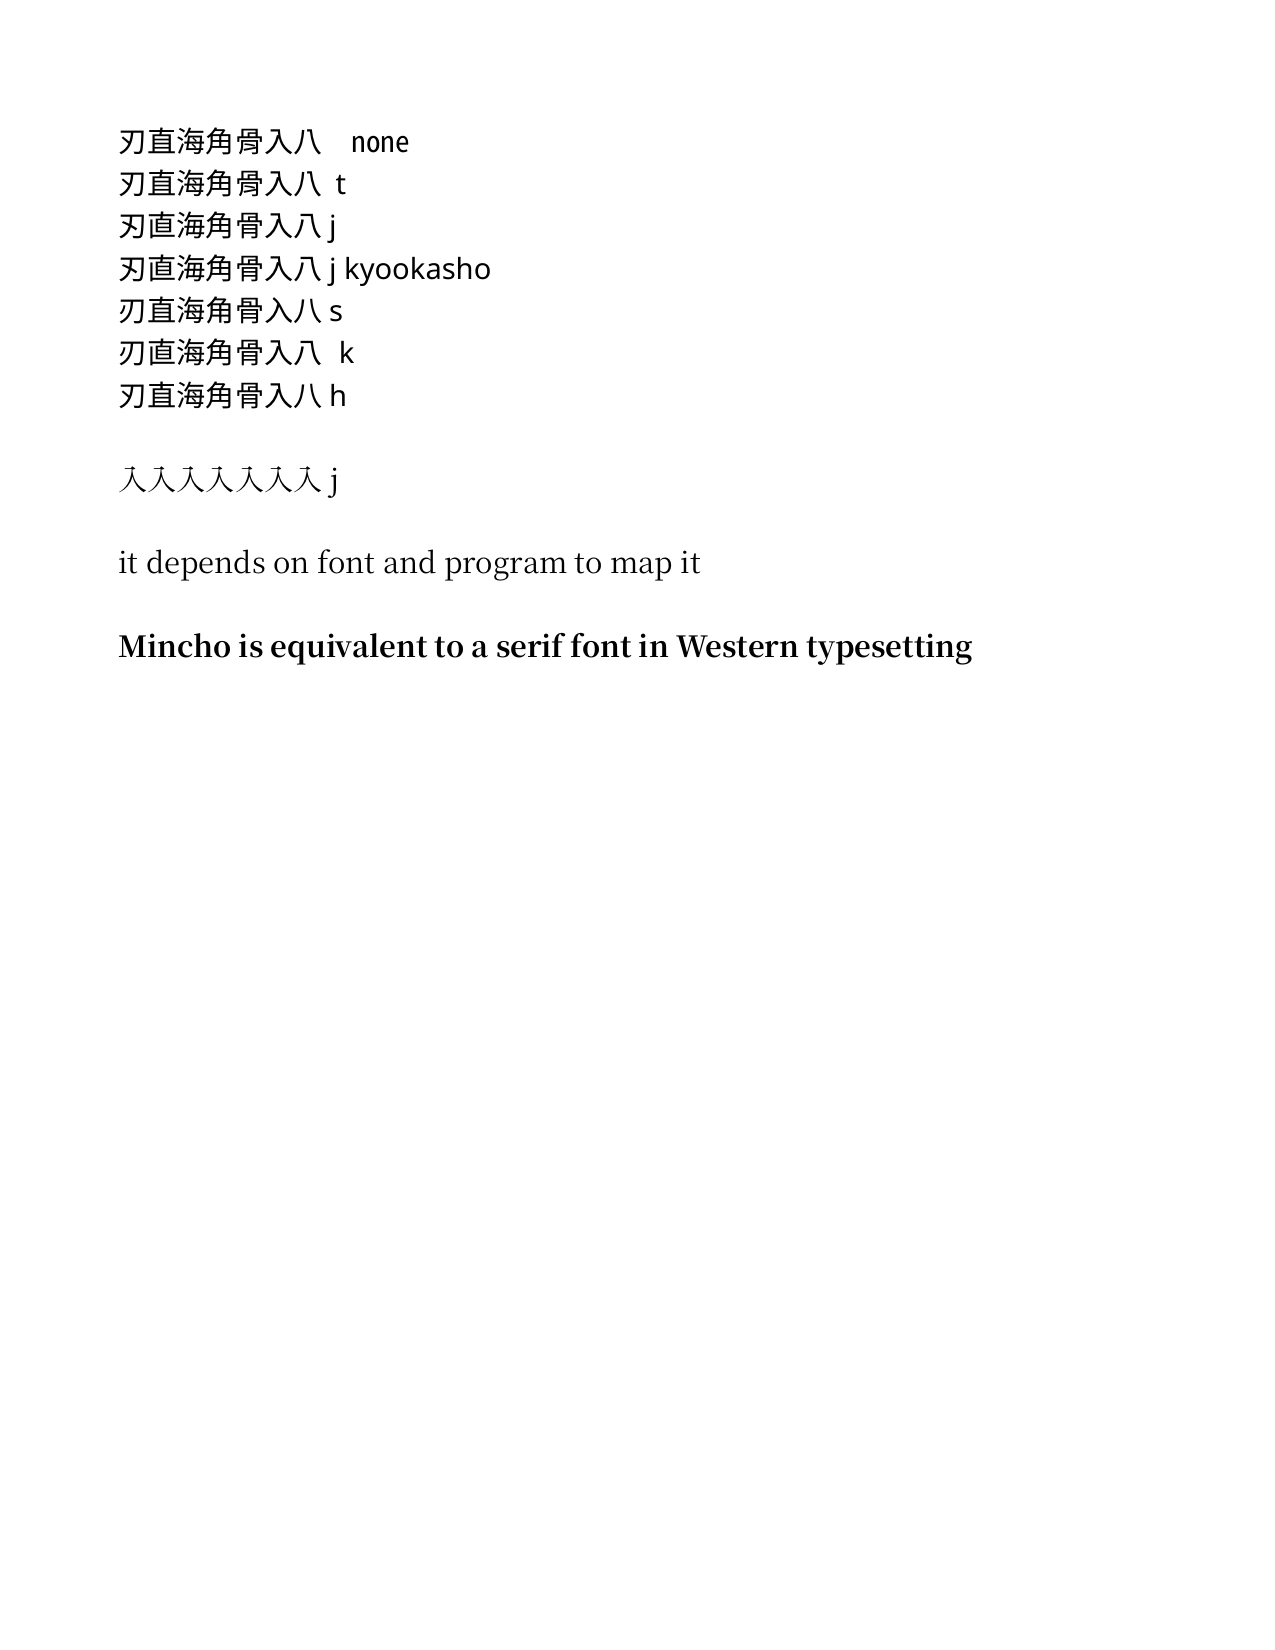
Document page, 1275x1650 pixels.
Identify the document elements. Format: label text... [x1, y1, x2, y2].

text 刃直海角骨入八 j [118, 203, 1157, 245]
text 刃直海角骨入八 j kyookasho [118, 245, 1157, 288]
text 刃直海角骨入八 h [118, 372, 1157, 415]
text Mincho is equivalent to a serif font in Western typesetting [118, 624, 1157, 666]
text 刃直海角骨入八 t [118, 160, 1157, 203]
text it depends on font and program to map it [118, 540, 1157, 582]
text 刃直海角骨入八 s [118, 288, 1157, 330]
text 入入入入入入入 j [118, 457, 1157, 498]
text 刃直海角骨入八 none [118, 118, 1157, 160]
text 刃直海角骨入八 k [118, 330, 1157, 372]
